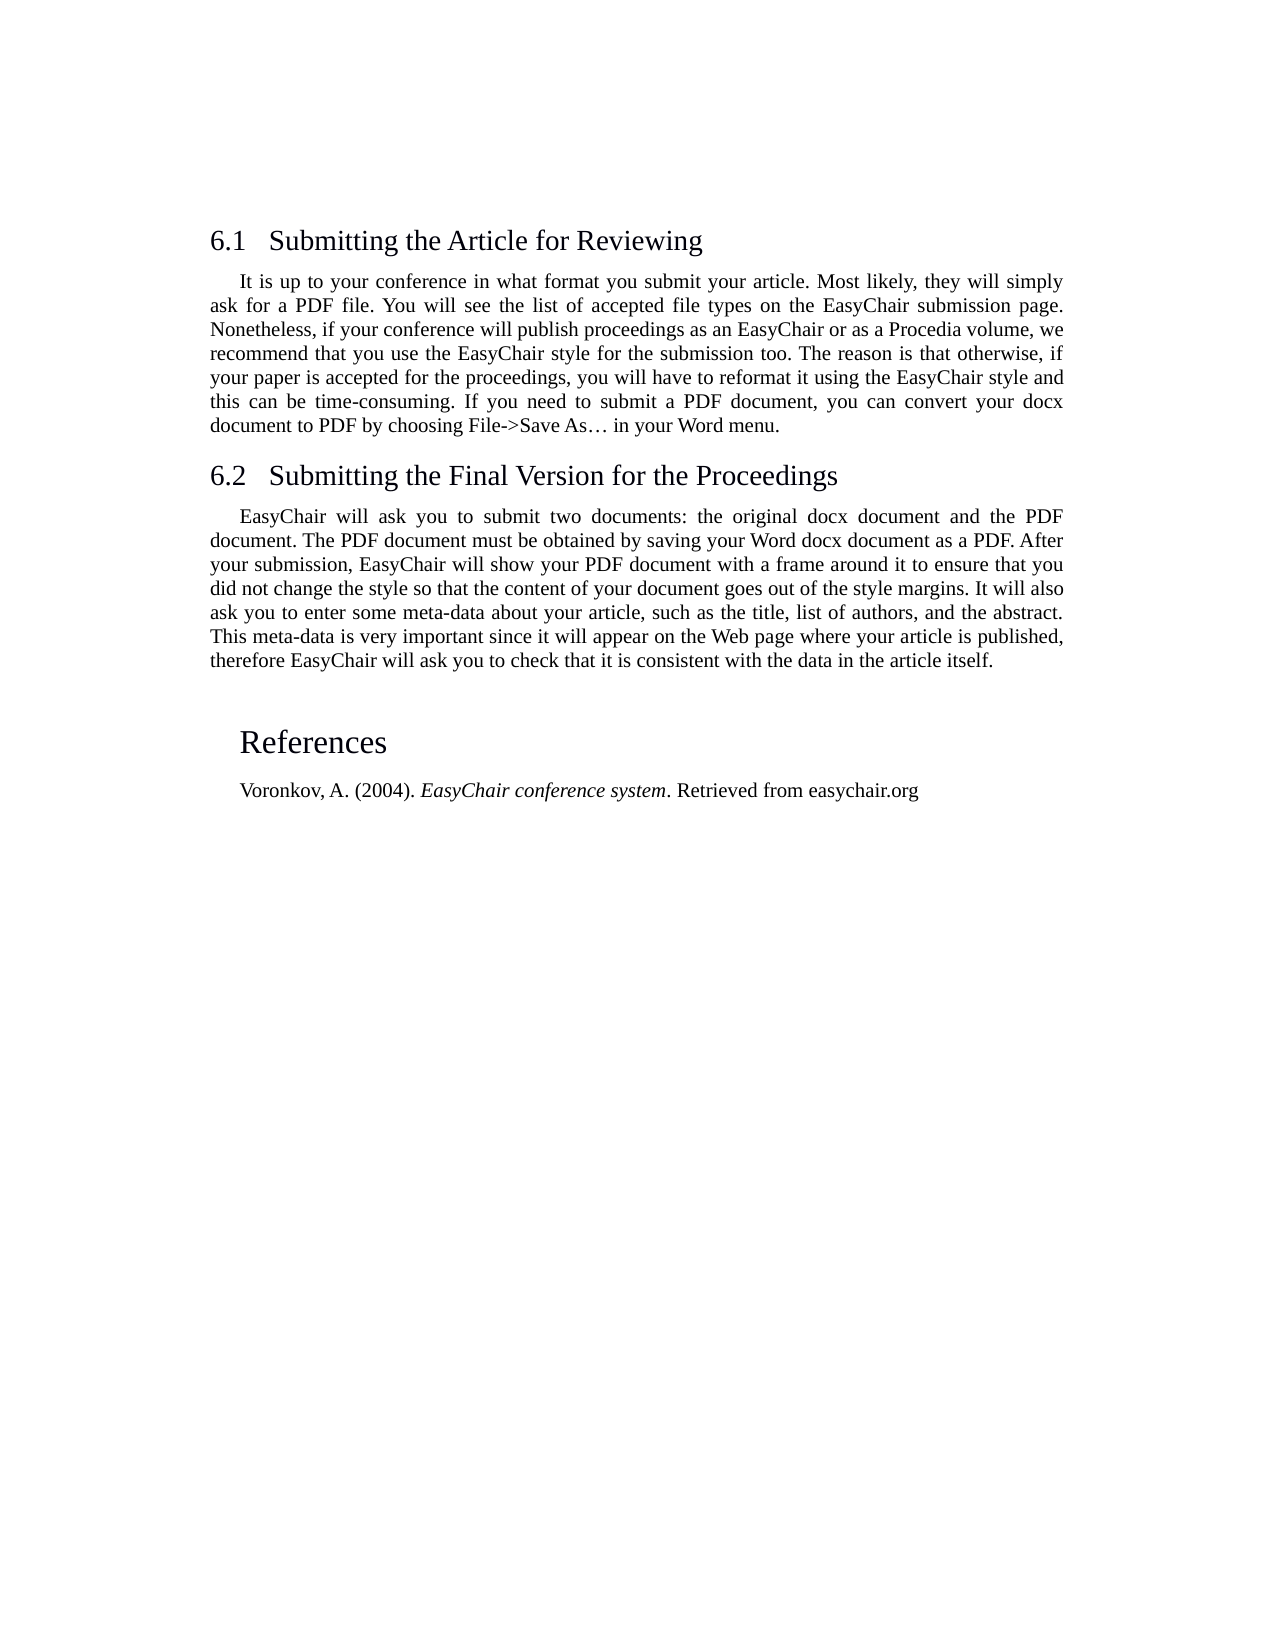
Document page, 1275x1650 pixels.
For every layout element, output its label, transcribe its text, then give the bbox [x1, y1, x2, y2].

list Submitting the Article for Reviewing [210, 223, 1065, 256]
text EasyChair will ask you to submit two documents: the original docx document and the PDF document. The PDF document must be obtained by saving your Word docx document as a PDF. After your submission, EasyChair will show your PDF document with a frame around it to ensure that you did not change the style so that the content of your document goes out of the style margins. It will also ask you to enter some meta-data about your article, such as the title, list of authors, and the abstract. This meta-data is very important since it will appear on the Web page where your article is published, therefore EasyChair will ask you to check that it is consistent with the data in the article itself. [210, 504, 1065, 672]
text It is up to your conference in what format you submit your article. Most likely, they will simply ask for a PDF file. You will see the list of accepted file types on the EasyChair submission page. Nonetheless, if your conference will publish proceedings as an EasyChair or as a Procedia volume, we recommend that you use the EasyChair style for the submission too. The reason is that otherwise, if your paper is accepted for the proceedings, you will have to reformat it using the EasyChair style and this can be time-consuming. If you need to submit a PDF document, you can convert your docx document to PDF by choosing File->Save As… in your Word menu. [210, 269, 1065, 437]
list References [210, 722, 1065, 761]
list Submitting the Final Version for the Proceedings [210, 458, 1065, 492]
text Voronkov, A. (2004). EasyChair conference system. Retrieved from easychair.org [210, 777, 1065, 802]
